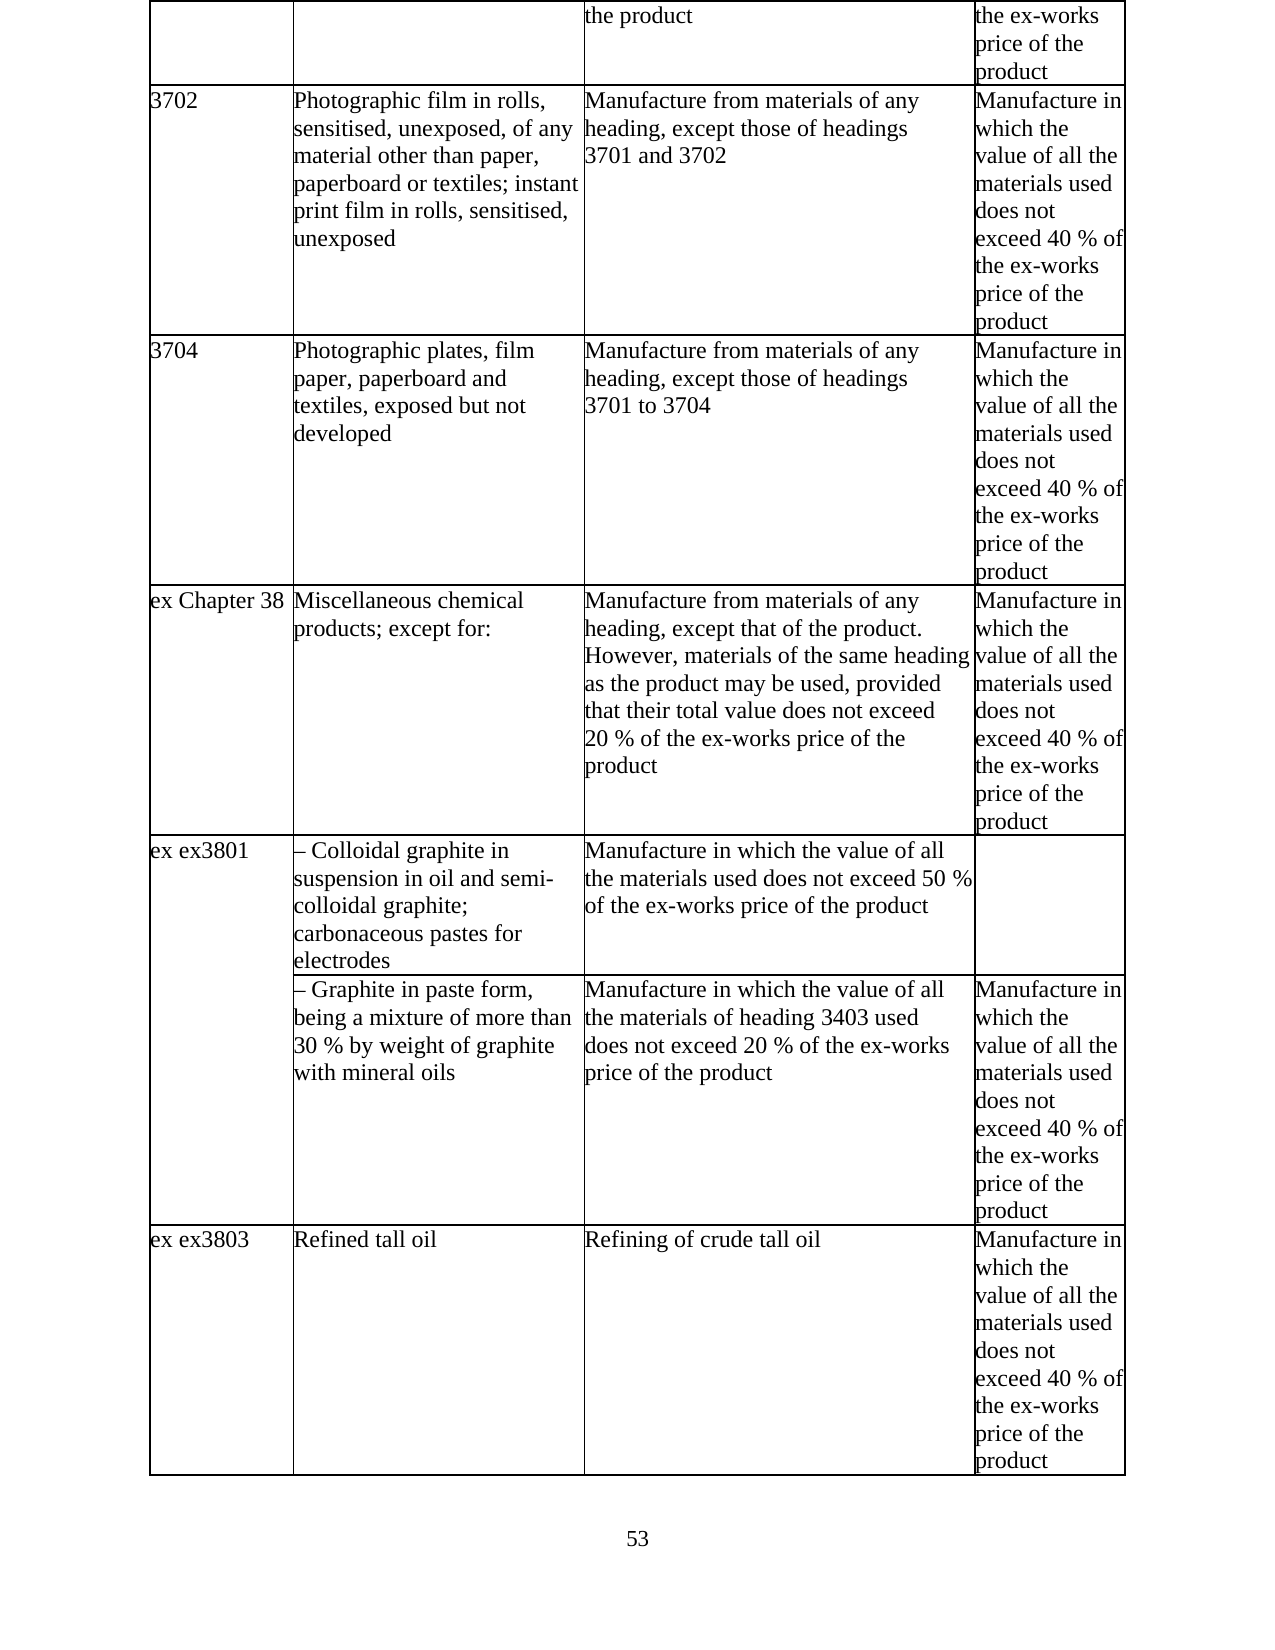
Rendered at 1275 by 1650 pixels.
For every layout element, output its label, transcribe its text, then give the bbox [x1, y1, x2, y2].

table_cell Manufacture from materials of any heading, except those of headings 3701 to 3704 [585, 336, 974, 584]
table_cell 3704 [151, 336, 293, 584]
table_cell [294, 2, 584, 84]
table_cell Refined tall oil [294, 1226, 584, 1474]
table_cell Manufacture from materials of any heading, except those of headings 3701 and 3702 [585, 86, 974, 334]
table_cell Manufacture in which the value of all the materials used does not exceed 40 % of the ex-works price of the product [976, 976, 1124, 1224]
table_cell the ex-works price of the product [976, 2, 1124, 84]
table_cell – Graphite in paste form, being a mixture of more than 30 % by weight of graphite with mineral oils [294, 976, 584, 1224]
table_cell ex ex3801 [151, 836, 293, 1224]
table_cell 3702 [151, 86, 293, 334]
table_cell ex ex3803 [151, 1226, 293, 1474]
table_cell Photographic plates, film paper, paperboard and textiles, exposed but not developed [294, 336, 584, 584]
table_cell Manufacture in which the value of all the materials used does not exceed 40 % of the ex-works price of the product [976, 86, 1124, 334]
table_cell Miscellaneous chemical products; except for: [294, 586, 584, 834]
table_cell Manufacture in which the value of all the materials of heading 3403 used does not exceed 20 % of the ex-works price of the product [585, 976, 974, 1224]
table_cell the product [585, 2, 974, 84]
table_cell Manufacture in which the value of all the materials used does not exceed 40 % of the ex-works price of the product [976, 336, 1124, 584]
table_cell Manufacture in which the value of all the materials used does not exceed 40 % of the ex-works price of the product [976, 586, 1124, 834]
table_cell [151, 2, 293, 84]
table_cell [976, 836, 1124, 974]
table_cell Manufacture in which the value of all the materials used does not exceed 50 % of the ex-works price of the product [585, 836, 974, 974]
table_cell Photographic film in rolls, sensitised, unexposed, of any material other than paper, paperboard or textiles; instant print film in rolls, sensitised, unexposed [294, 86, 584, 334]
table_cell Manufacture from materials of any heading, except that of the product. However, materials of the same heading as the product may be used, provided that their total value does not exceed 20 % of the ex-works price of the product [585, 586, 974, 834]
table_cell Refining of crude tall oil [585, 1226, 974, 1474]
table_cell – Colloidal graphite in suspension in oil and semi-colloidal graphite; carbonaceous pastes for electrodes [294, 836, 584, 974]
table_cell Manufacture in which the value of all the materials used does not exceed 40 % of the ex-works price of the product [976, 1226, 1124, 1474]
table_cell ex Chapter 38 [151, 586, 293, 834]
